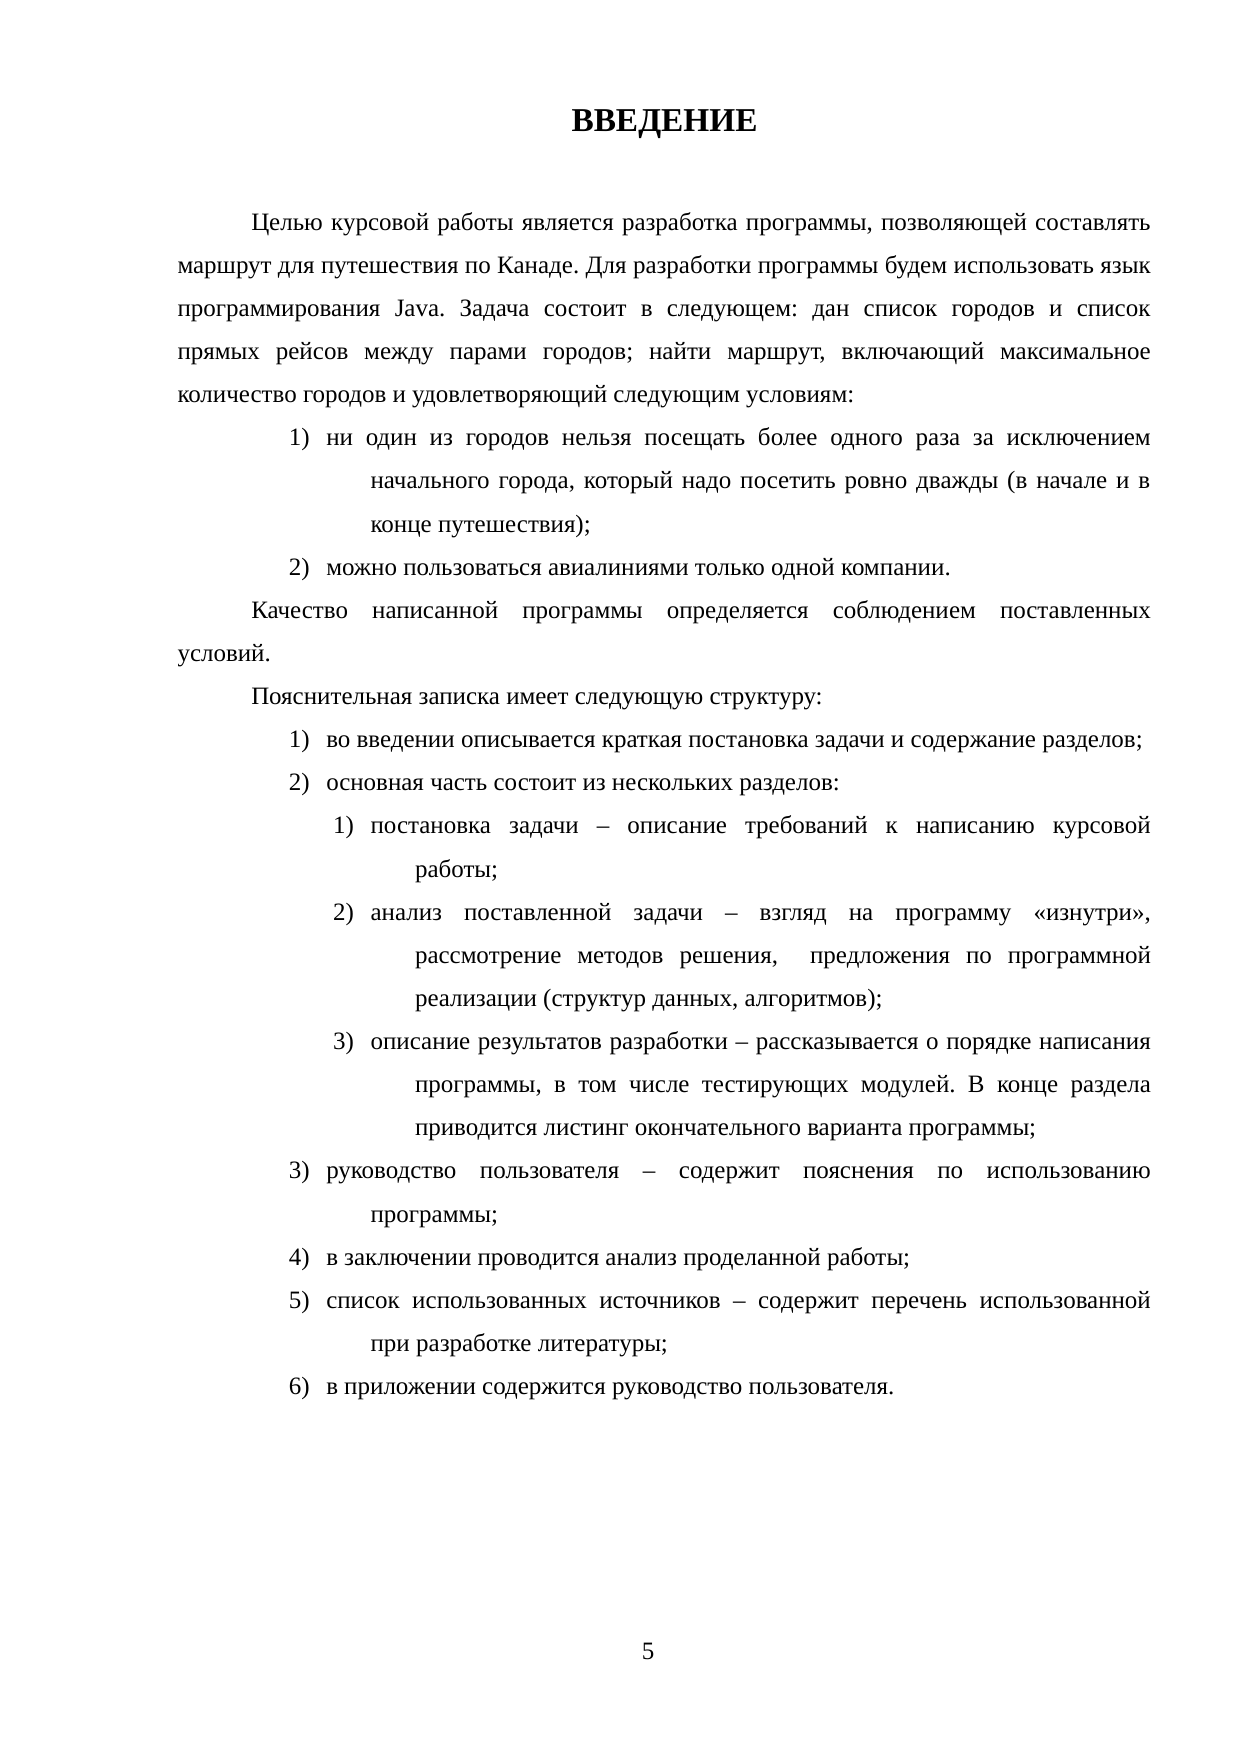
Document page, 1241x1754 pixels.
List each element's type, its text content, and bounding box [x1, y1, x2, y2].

list анализ поставленной задачи – взгляд на программу «изнутри», рассмотрение методов решения, предложения по программной реализации (структур данных, алгоритмов); [333, 897, 1152, 1012]
list описание результатов разработки – рассказывается о порядке написания программы, в том числе тестирующих модулей. В конце раздела приводится листинг окончательного варианта программы; [333, 1026, 1152, 1141]
text Целью курсовой работы является разработка программы, позволяющей составлять маршрут для путешествия по Канаде. Для разработки программы будем использовать язык программирования Java. Задача состоит в следующем: дан список городов и список прямых рейсов между парами городов; найти маршрут, включающий максимальное количество городов и удовлетворяющий следующим условиям: [177, 207, 1152, 408]
text Качество написанной программы определяется соблюдением поставленных условий. [177, 595, 1152, 667]
text Пояснительная записка имеет следующую структуру: [177, 681, 1152, 710]
subtitle ВВЕДЕНИЕ [177, 100, 1152, 138]
list ни один из городов нельзя посещать более одного раза за исключением начального города, который надо посетить ровно дважды (в начале и в конце путешествия); [288, 422, 1152, 537]
list можно пользоваться авиалиниями только одной компании. [288, 552, 1152, 581]
list во введении описывается краткая постановка задачи и содержание разделов; [288, 724, 1152, 753]
list постановка задачи – описание требований к написанию курсовой работы; [333, 811, 1152, 882]
list основная часть состоит из нескольких разделов: [288, 767, 1152, 796]
list руководство пользователя – содержит пояснения по использованию программы; [288, 1156, 1152, 1227]
list в приложении содержится руководство пользователя. [288, 1371, 1152, 1400]
list в заключении проводится анализ проделанной работы; [288, 1242, 1152, 1271]
list список использованных источников – содержит перечень использованной при разработке литературы; [288, 1285, 1152, 1357]
